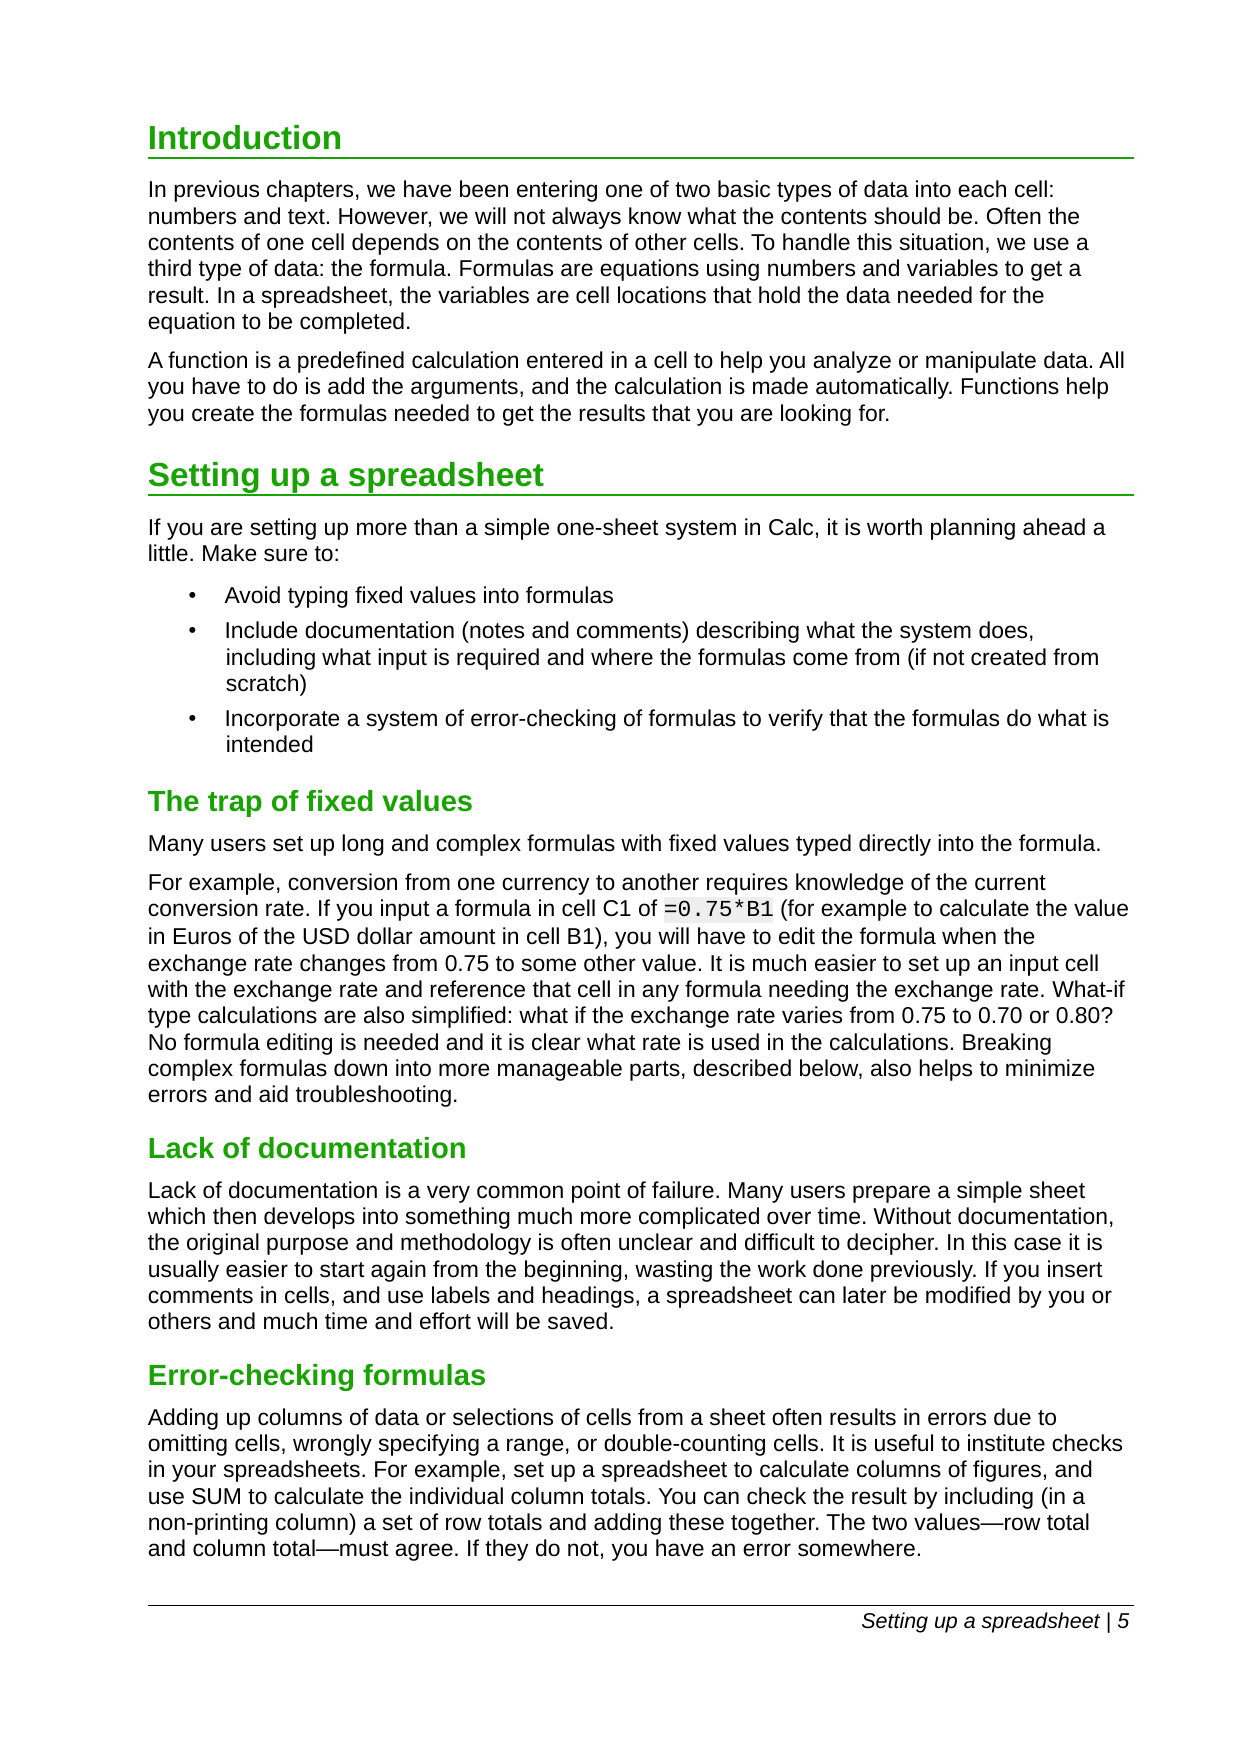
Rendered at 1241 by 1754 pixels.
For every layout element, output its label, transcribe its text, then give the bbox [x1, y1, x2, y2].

text In previous chapters, we have been entering one of two basic types of data into each cell: numbers and text. However, we will not always know what the contents should be. Often the contents of one cell depends on the contents of other cells. To handle this situation, we use a third type of data: the formula. Formulas are equations using numbers and variables to get a result. In a spreadsheet, the variables are cell locations that hold the data needed for the equation to be completed. [148, 176, 1134, 334]
text Lack of documentation is a very common point of failure. Many users prepare a simple sheet which then develops into something much more complicated over time. Without documentation, the original purpose and methodology is often unclear and difficult to decipher. In this case it is usually easier to start again from the beginning, wasting the work done previously. If you insert comments in cells, and use labels and headings, a spreadsheet can later be modified by you or others and much time and effort will be saved. [148, 1177, 1134, 1335]
text Many users set up long and complex formulas with fixed values typed directly into the formula. [148, 829, 1134, 856]
subtitle The trap of fixed values [148, 784, 1134, 818]
text A function is a predefined calculation entered in a cell to help you analyze or manipulate data. All you have to do is add the arguments, and the calculation is made automatically. Functions help you create the formulas needed to get the results that you are looking for. [148, 347, 1134, 426]
subtitle Lack of documentation [148, 1131, 1134, 1165]
subtitle Error-checking formulas [148, 1358, 1134, 1392]
subtitle Setting up a spreadsheet [148, 456, 1134, 494]
list Avoid typing fixed values into formulas [185, 579, 1134, 608]
text For example, conversion from one currency to another requires knowledge of the current conversion rate. If you input a formula in cell C1 of =0.75*B1 (for example to calculate the value in Euros of the USD dollar amount in cell B1), you will have to edit the formula when the exchange rate changes from 0.75 to some other value. It is much easier to set up an input cell with the exchange rate and reference that cell in any formula needing the exchange rate. What-if type calculations are also simplified: what if the exchange rate varies from 0.75 to 0.70 or 0.80? No formula editing is needed and it is clear what rate is used in the calculations. Breaking complex formulas down into more manageable parts, described below, also helps to minimize errors and aid troubleshooting. [148, 868, 1134, 1108]
list Incorporate a system of error-checking of formulas to verify that the formulas do what is intended [185, 702, 1134, 761]
text Adding up columns of data or selections of cells from a sheet often results in errors due to omitting cells, wrongly specifying a range, or double-counting cells. It is useful to institute checks in your spreadsheets. For example, set up a spreadsheet to calculate columns of figures, and use SUM to calculate the individual column totals. You can check the result by including (in a non-printing column) a set of row totals and adding these together. The two values—row total and column total—must agree. If they do not, you have an error somewhere. [148, 1404, 1134, 1562]
text If you are setting up more than a simple one-sheet system in Calc, it is worth planning ahead a little. Make sure to: [148, 514, 1134, 566]
list Include documentation (notes and comments) describing what the system does, including what input is required and where the formulas come from (if not created from scratch) [185, 614, 1134, 696]
subtitle Introduction [148, 118, 1134, 157]
